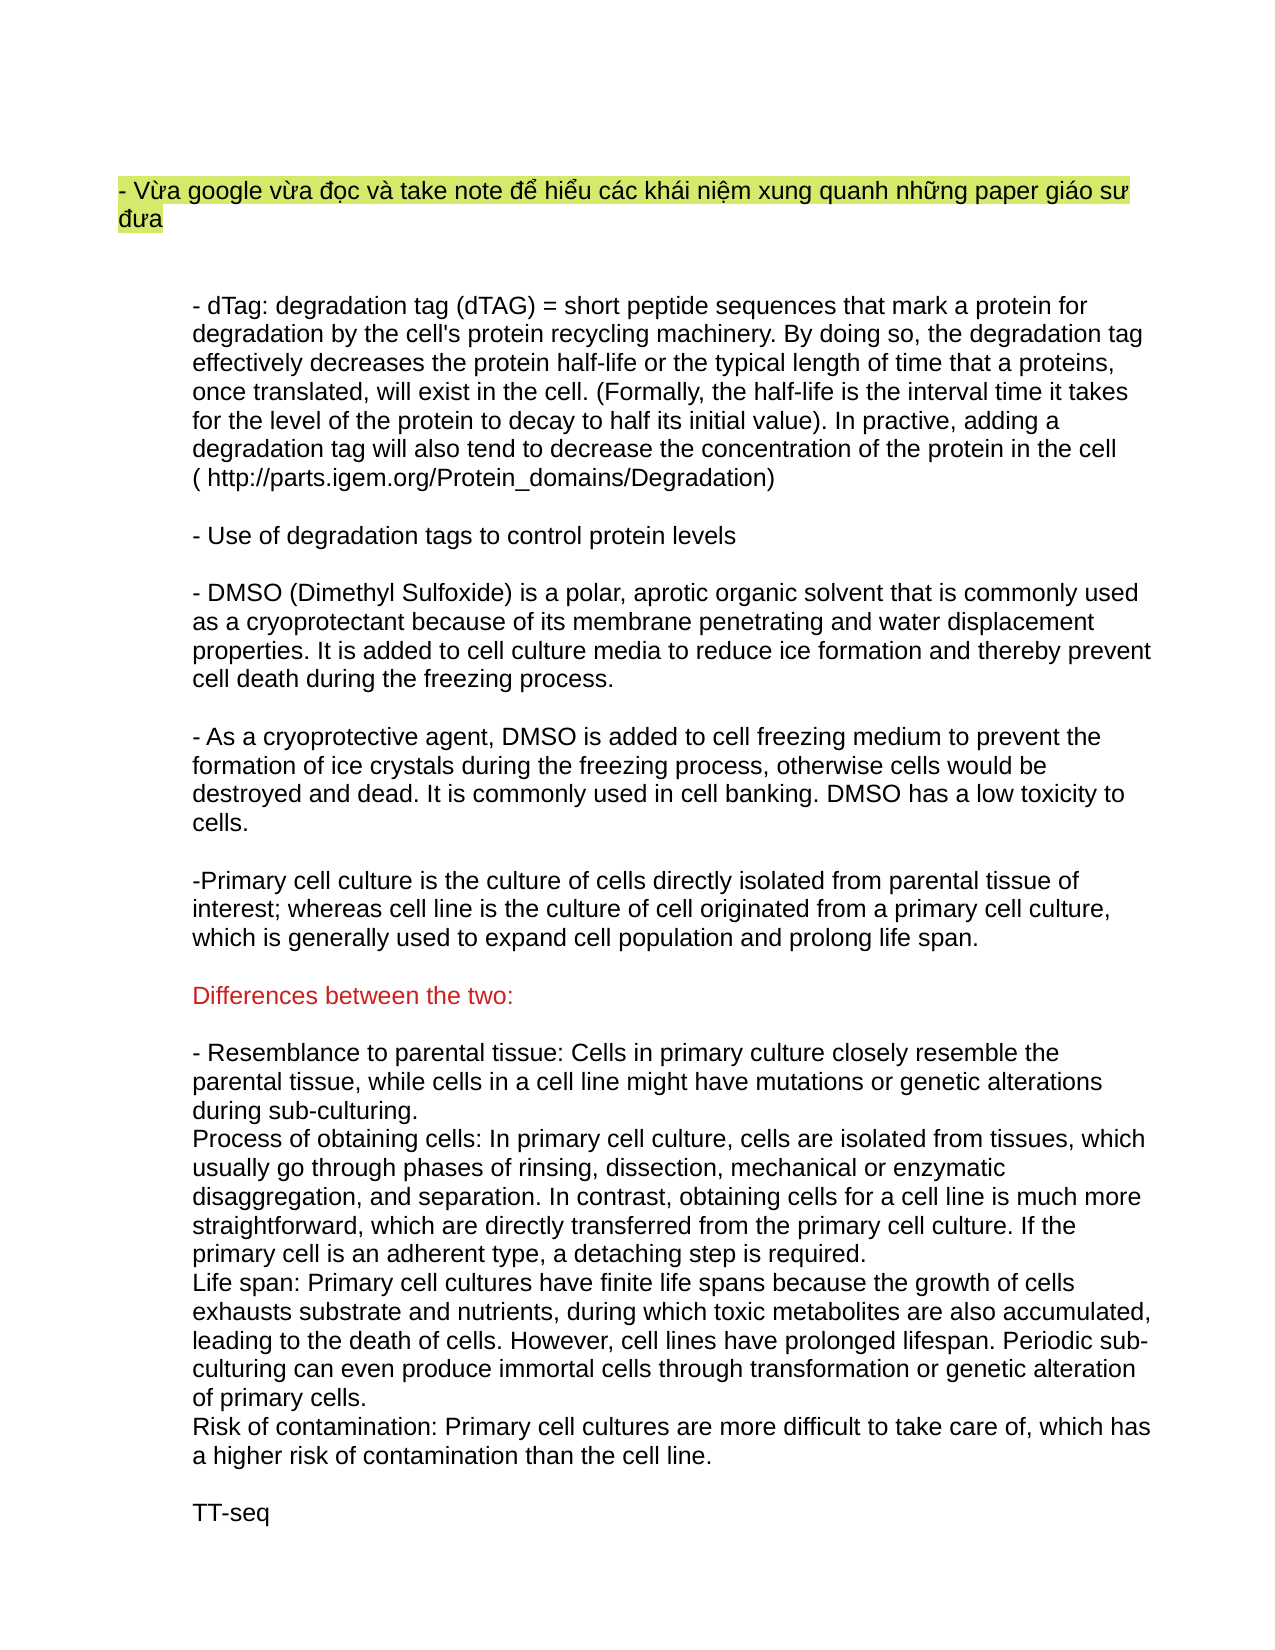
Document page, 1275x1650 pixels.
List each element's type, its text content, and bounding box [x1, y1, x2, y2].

text - Resemblance to parental tissue: Cells in primary culture closely resemble the parental tissue, while cells in a cell line might have mutations or genetic alterations during sub-culturing. [192, 1038, 1157, 1124]
text TT-seq [192, 1498, 1157, 1527]
text - As a cryoprotective agent, DMSO is added to cell freezing medium to prevent the formation of ice crystals during the freezing process, otherwise cells would be destroyed and dead. It is commonly used in cell banking. DMSO has a low toxicity to cells. [192, 722, 1157, 837]
text - dTag: degradation tag (dTAG) = short peptide sequences that mark a protein for degradation by the cell's protein recycling machinery. By doing so, the degradation tag effectively decreases the protein half-life or the typical length of time that a proteins, once translated, will exist in the cell. (Formally, the half-life is the interval time it takes for the level of the protein to decay to half its initial value). In practive, adding a degradation tag will also tend to decrease the concentration of the protein in the cell [192, 291, 1157, 463]
text Life span: Primary cell cultures have finite life spans because the growth of cells exhausts substrate and nutrients, during which toxic metabolites are also accumulated, leading to the death of cells. However, cell lines have prolonged lifespan. Periodic sub-culturing can even produce immortal cells through transformation or genetic alteration of primary cells. [192, 1268, 1157, 1412]
text Risk of contamination: Primary cell cultures are more difficult to take care of, which has a higher risk of contamination than the cell line. [192, 1412, 1157, 1469]
text ( http://parts.igem.org/Protein_domains/Degradation) [192, 463, 1157, 492]
text - Use of degradation tags to control protein levels [192, 521, 1157, 549]
text -Primary cell culture is the culture of cells directly isolated from parental tissue of interest; whereas cell line is the culture of cell originated from a primary cell culture, which is generally used to expand cell population and prolong life span. [192, 866, 1157, 952]
text Differences between the two: [192, 981, 1157, 1009]
text Process of obtaining cells: In primary cell culture, cells are isolated from tissues, which usually go through phases of rinsing, dissection, mechanical or enzymatic disaggregation, and separation. In contrast, obtaining cells for a cell line is much more straightforward, which are directly transferred from the primary cell culture. If the primary cell is an adherent type, a detaching step is required. [192, 1124, 1157, 1268]
text - Vừa google vừa đọc và take note để hiểu các khái niệm xung quanh những paper giáo sư đưa [118, 176, 1157, 233]
text - DMSO (Dimethyl Sulfoxide) is a polar, aprotic organic solvent that is commonly used as a cryoprotectant because of its membrane penetrating and water displacement properties. It is added to cell culture media to reduce ice formation and thereby prevent cell death during the freezing process. [192, 578, 1157, 693]
